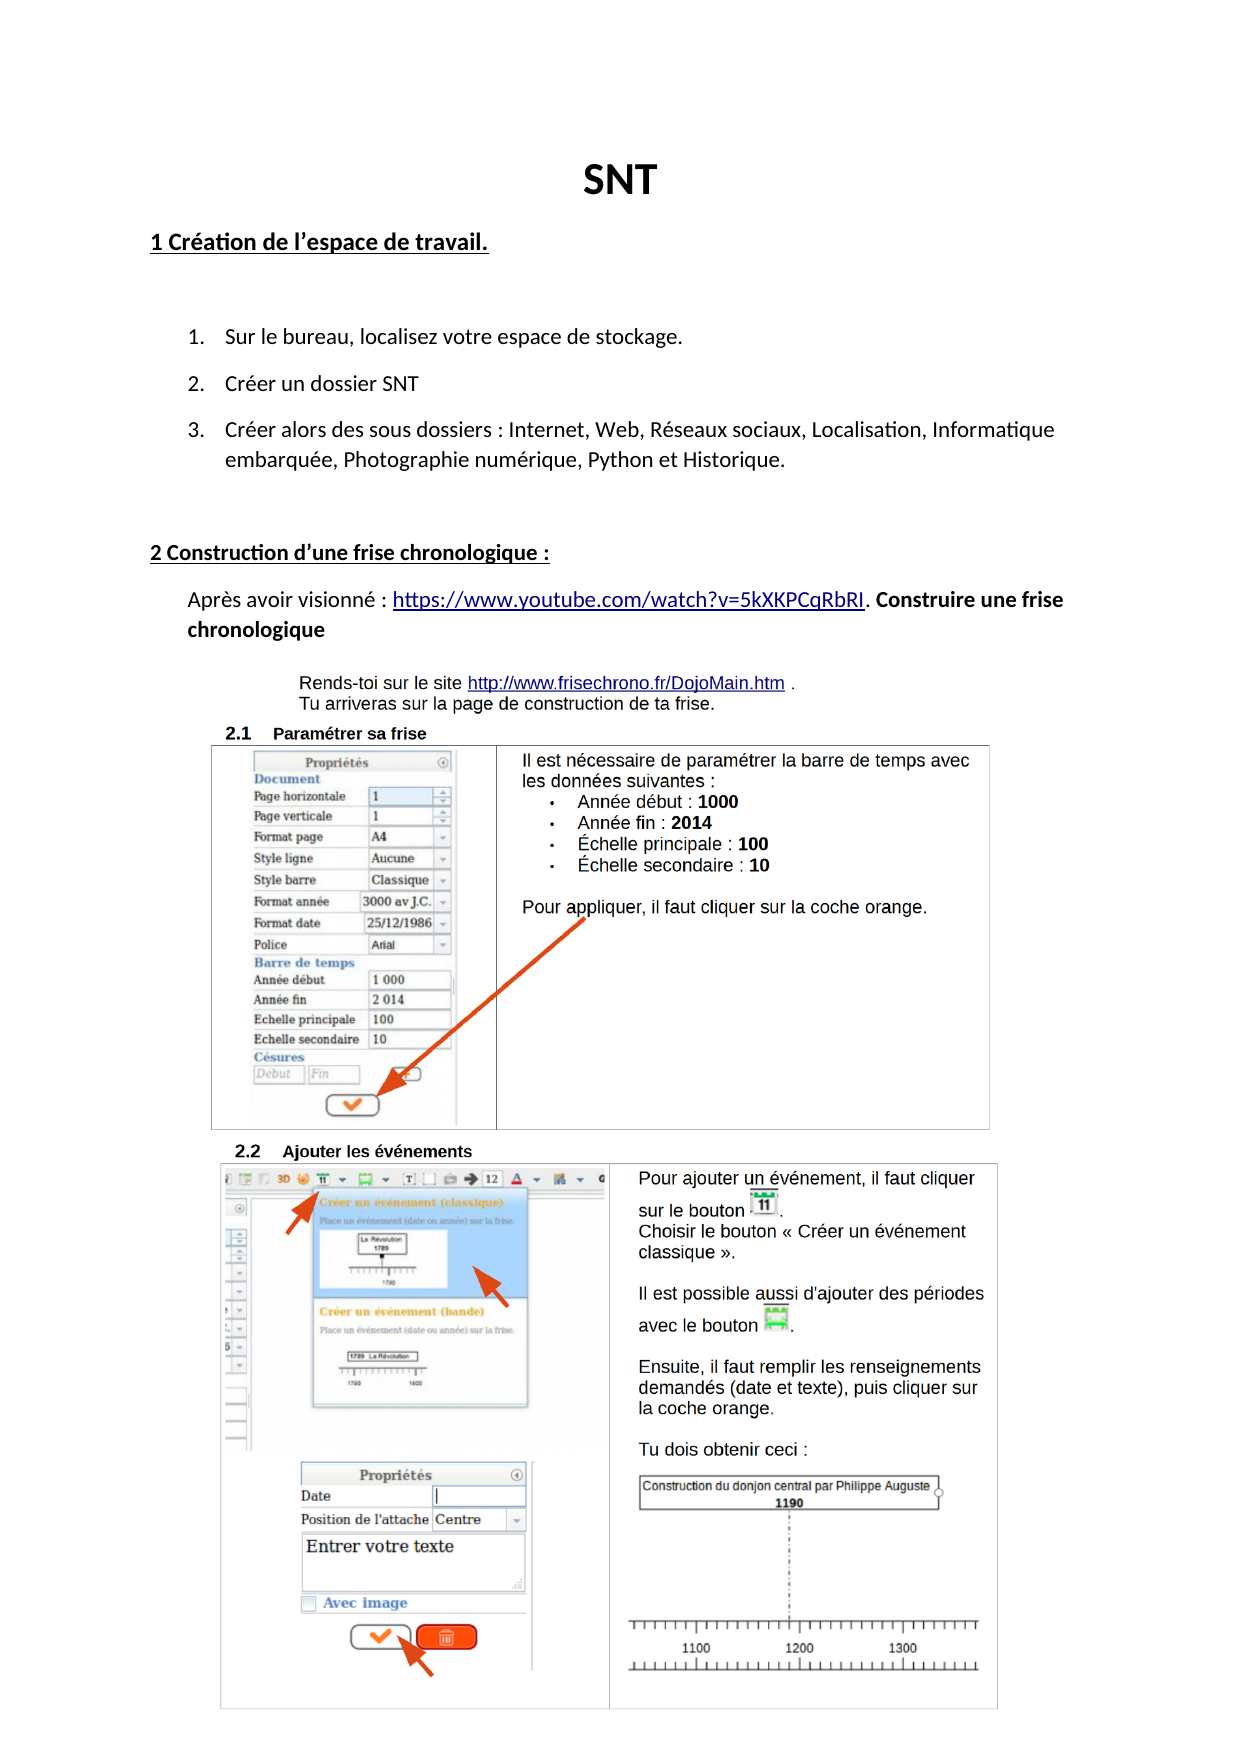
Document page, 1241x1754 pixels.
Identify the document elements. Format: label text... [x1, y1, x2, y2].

text 2 Construction d’une frise chronologique : [150, 538, 1090, 566]
list Créer un dossier SNT [187, 369, 1090, 397]
text Après avoir visionné : https://www.youtube.com/watch?v=5kXKPCqRbRI. Construire une frise chronologique [187, 585, 1090, 643]
list Créer alors des sous dossiers : Internet, Web, Réseaux sociaux, Localisation, Informatique embarquée, Photographie numérique, Python et Historique. [187, 415, 1090, 473]
text 1 Création de l’espace de travail. [150, 226, 1090, 257]
text SNT [150, 150, 1090, 206]
list Sur le bureau, localisez votre espace de stockage. [187, 322, 1090, 350]
